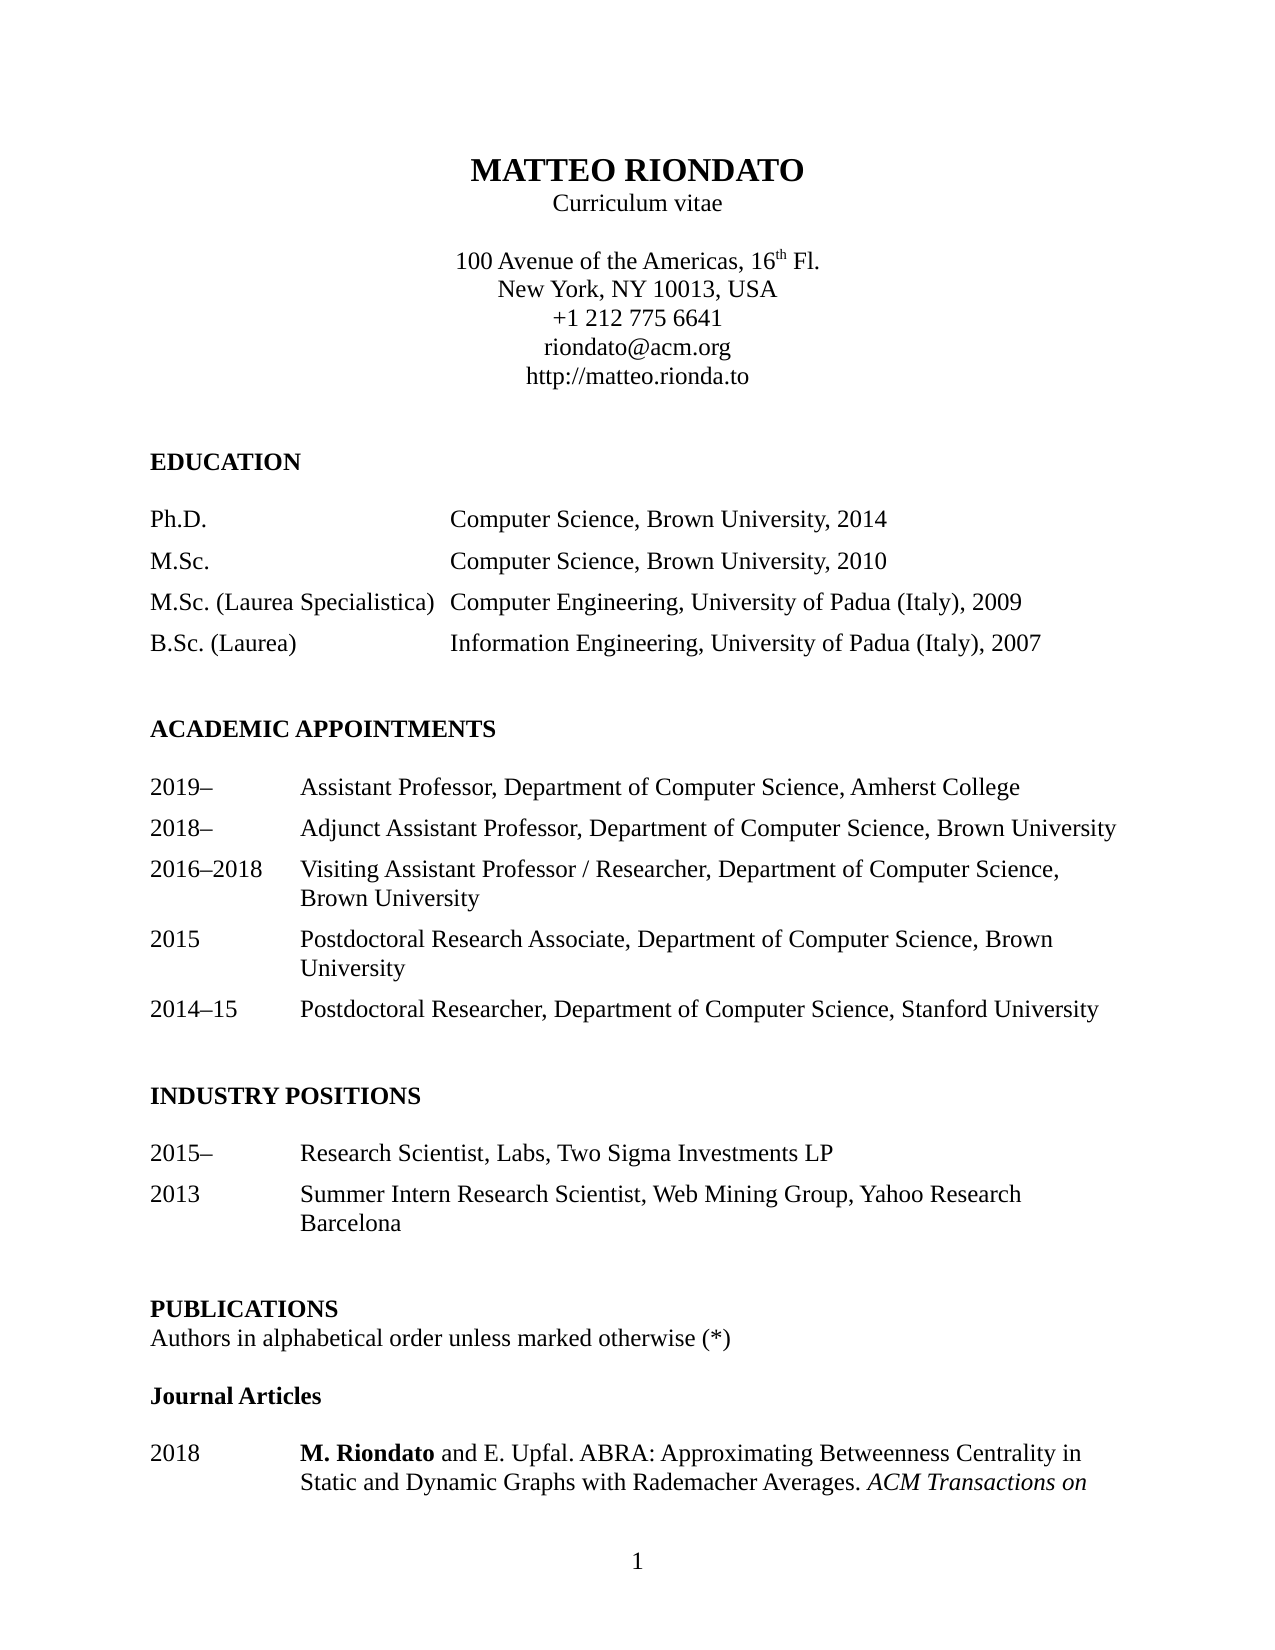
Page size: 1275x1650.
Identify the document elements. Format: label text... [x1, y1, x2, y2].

text riondato@acm.org [150, 332, 1125, 361]
text 100 Avenue of the Americas, 16th Fl. [150, 246, 1125, 274]
text Journal Articles [150, 1381, 1125, 1409]
text 2018 M. Riondato and E. Upfal. ABRA: Approximating Betweenness Centrality in Static and Dynamic Graphs with Rademacher Averages. ACM Transactions on [150, 1438, 1125, 1496]
text 2014–15 Postdoctoral Researcher, Department of Computer Science, Stanford University [150, 994, 1125, 1023]
text 2013 Summer Intern Research Scientist, Web Mining Group, Yahoo Research Barcelona [150, 1179, 1125, 1237]
text INDUSTRY POSITIONS [150, 1081, 1125, 1109]
text New York, NY 10013, USA [150, 274, 1125, 303]
text Curriculum vitae [150, 188, 1125, 217]
text http://matteo.rionda.to [150, 361, 1125, 389]
text 2019– Assistant Professor, Department of Computer Science, Amherst College [150, 772, 1125, 801]
text 2015– Research Scientist, Labs, Two Sigma Investments LP [150, 1138, 1125, 1167]
text 2018– Adjunct Assistant Professor, Department of Computer Science, Brown University [150, 813, 1125, 842]
text M.Sc. Computer Science, Brown University, 2010 [150, 546, 1125, 574]
text +1 212 775 6641 [150, 303, 1125, 332]
text Authors in alphabetical order unless marked otherwise (*) [150, 1323, 1125, 1352]
text ACADEMIC APPOINTMENTS [150, 714, 1125, 743]
text Ph.D. Computer Science, Brown University, 2014 [150, 504, 1125, 533]
text M.Sc. (Laurea Specialistica) Computer Engineering, University of Padua (Italy), 2009 [150, 587, 1125, 616]
text 2015 Postdoctoral Research Associate, Department of Computer Science, Brown University [150, 924, 1125, 982]
text 2016–2018 Visiting Assistant Professor / Researcher, Department of Computer Science, Brown University [150, 854, 1125, 912]
text EDUCATION [150, 447, 1125, 476]
text PUBLICATIONS [150, 1294, 1125, 1323]
text B.Sc. (Laurea) Information Engineering, University of Padua (Italy), 2007 [150, 628, 1125, 657]
text MATTEO RIONDATO [150, 150, 1125, 188]
